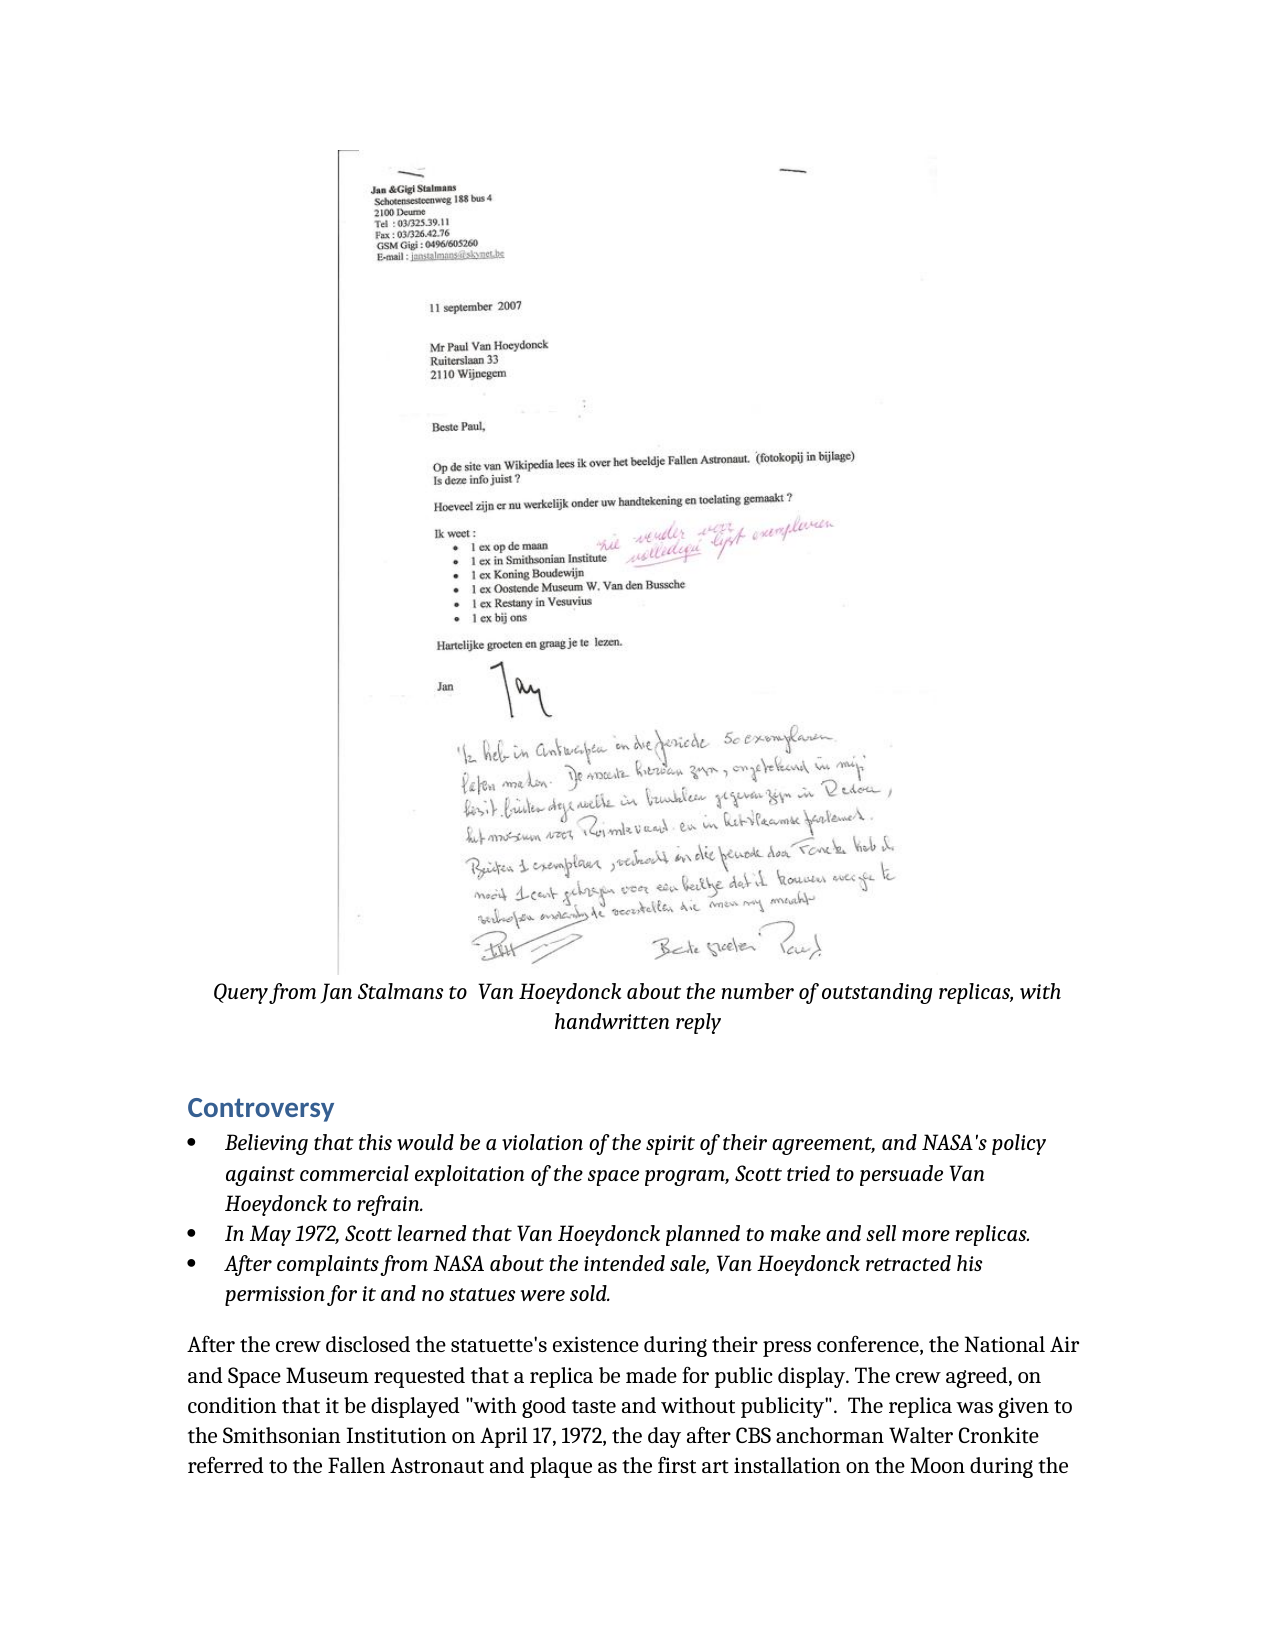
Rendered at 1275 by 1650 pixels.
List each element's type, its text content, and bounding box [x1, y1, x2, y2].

list After complaints from NASA about the intended sale, Van Hoeydonck retracted his permission for it and no statues were sold. [187, 1251, 1087, 1308]
list Believing that this would be a violation of the spirit of their agreement, and NASA's policy against commercial exploitation of the space program, Scott tried to persuade Van Hoeydonck to refrain. [187, 1130, 1087, 1217]
text After the crew disclosed the statuette's existence during their press conference, the National Air and Space Museum requested that a replica be made for public display. The crew agreed, on condition that it be displayed "with good taste and without publicity". The replica was given to the Smithsonian Institution on April 17, 1972, the day after CBS anchorman Walter Cronkite referred to the Fallen Astronaut and plaque as the first art installation on the Moon during the [187, 1332, 1087, 1479]
subtitle Controversy [187, 1089, 1087, 1125]
text Query from Jan Stalmans to Van Hoeydonck about the number of outstanding replicas, with handwritten reply [187, 150, 1087, 1035]
list In May 1972, Scott learned that Van Hoeydonck planned to make and sell more replicas. [187, 1221, 1087, 1247]
picture [337, 150, 938, 975]
